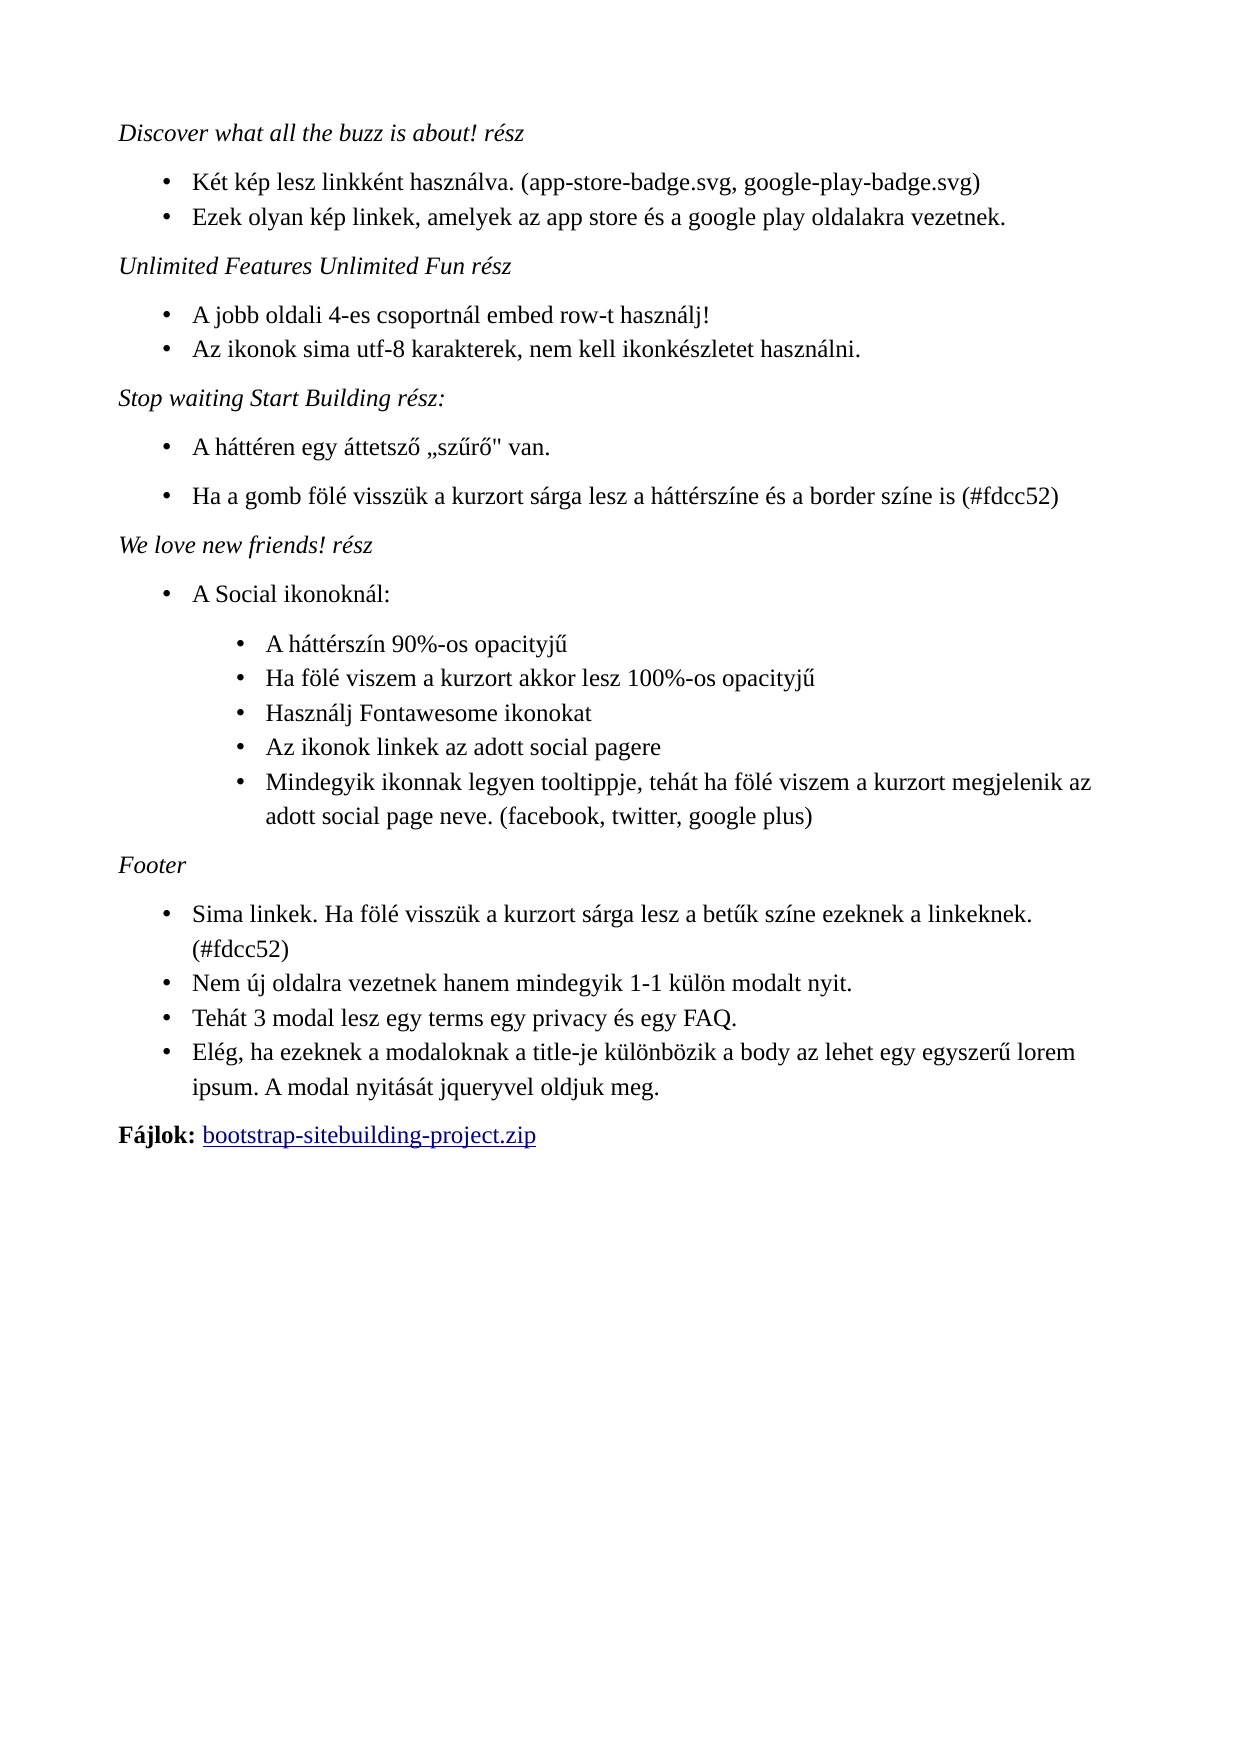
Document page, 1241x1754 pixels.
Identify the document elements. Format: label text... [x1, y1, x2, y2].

list Sima linkek. Ha fölé visszük a kurzort sárga lesz a betűk színe ezeknek a linkeknek. (#fdcc52) [162, 899, 1122, 962]
list Elég, ha ezeknek a modaloknak a title-je különbözik a body az lehet egy egyszerű lorem ipsum. A modal nyitását jqueryvel oldjuk meg. [162, 1037, 1122, 1100]
list Ezek olyan kép linkek, amelyek az app store és a google play oldalakra vezetnek. [162, 202, 1122, 230]
list A Social ikonoknál: [162, 579, 1122, 608]
list Nem új oldalra vezetnek hanem mindegyik 1-1 külön modalt nyit. [162, 968, 1122, 997]
text Unlimited Features Unlimited Fun rész [118, 251, 1122, 279]
text Stop waiting Start Building rész: [118, 383, 1122, 412]
list Két kép lesz linkként használva. (app-store-badge.svg, google-play-badge.svg) [162, 167, 1122, 196]
list Ha fölé viszem a kurzort akkor lesz 100%-os opacityjű [236, 663, 1122, 692]
text Fájlok: bootstrap-sitebuilding-project.zip [118, 1121, 1122, 1149]
list A háttérszín 90%-os opacityjű [236, 629, 1122, 657]
text We love new friends! rész [118, 531, 1122, 559]
text Discover what all the buzz is about! rész [118, 118, 1122, 147]
list Mindegyik ikonnak legyen tooltippje, tehát ha fölé viszem a kurzort megjelenik az adott social page neve. (facebook, twitter, google plus) [236, 767, 1122, 830]
text Footer [118, 850, 1122, 879]
list Használj Fontawesome ikonokat [236, 698, 1122, 726]
list Ha a gomb fölé visszük a kurzort sárga lesz a háttérszíne és a border színe is (#fdcc52) [162, 481, 1122, 510]
list Az ikonok linkek az adott social pagere [236, 732, 1122, 761]
list A háttéren egy áttetsző „szűrő" van. [162, 432, 1122, 461]
list Tehát 3 modal lesz egy terms egy privacy és egy FAQ. [162, 1003, 1122, 1031]
list Az ikonok sima utf-8 karakterek, nem kell ikonkészletet használni. [162, 334, 1122, 363]
list A jobb oldali 4-es csoportnál embed row-t használj! [162, 300, 1122, 328]
